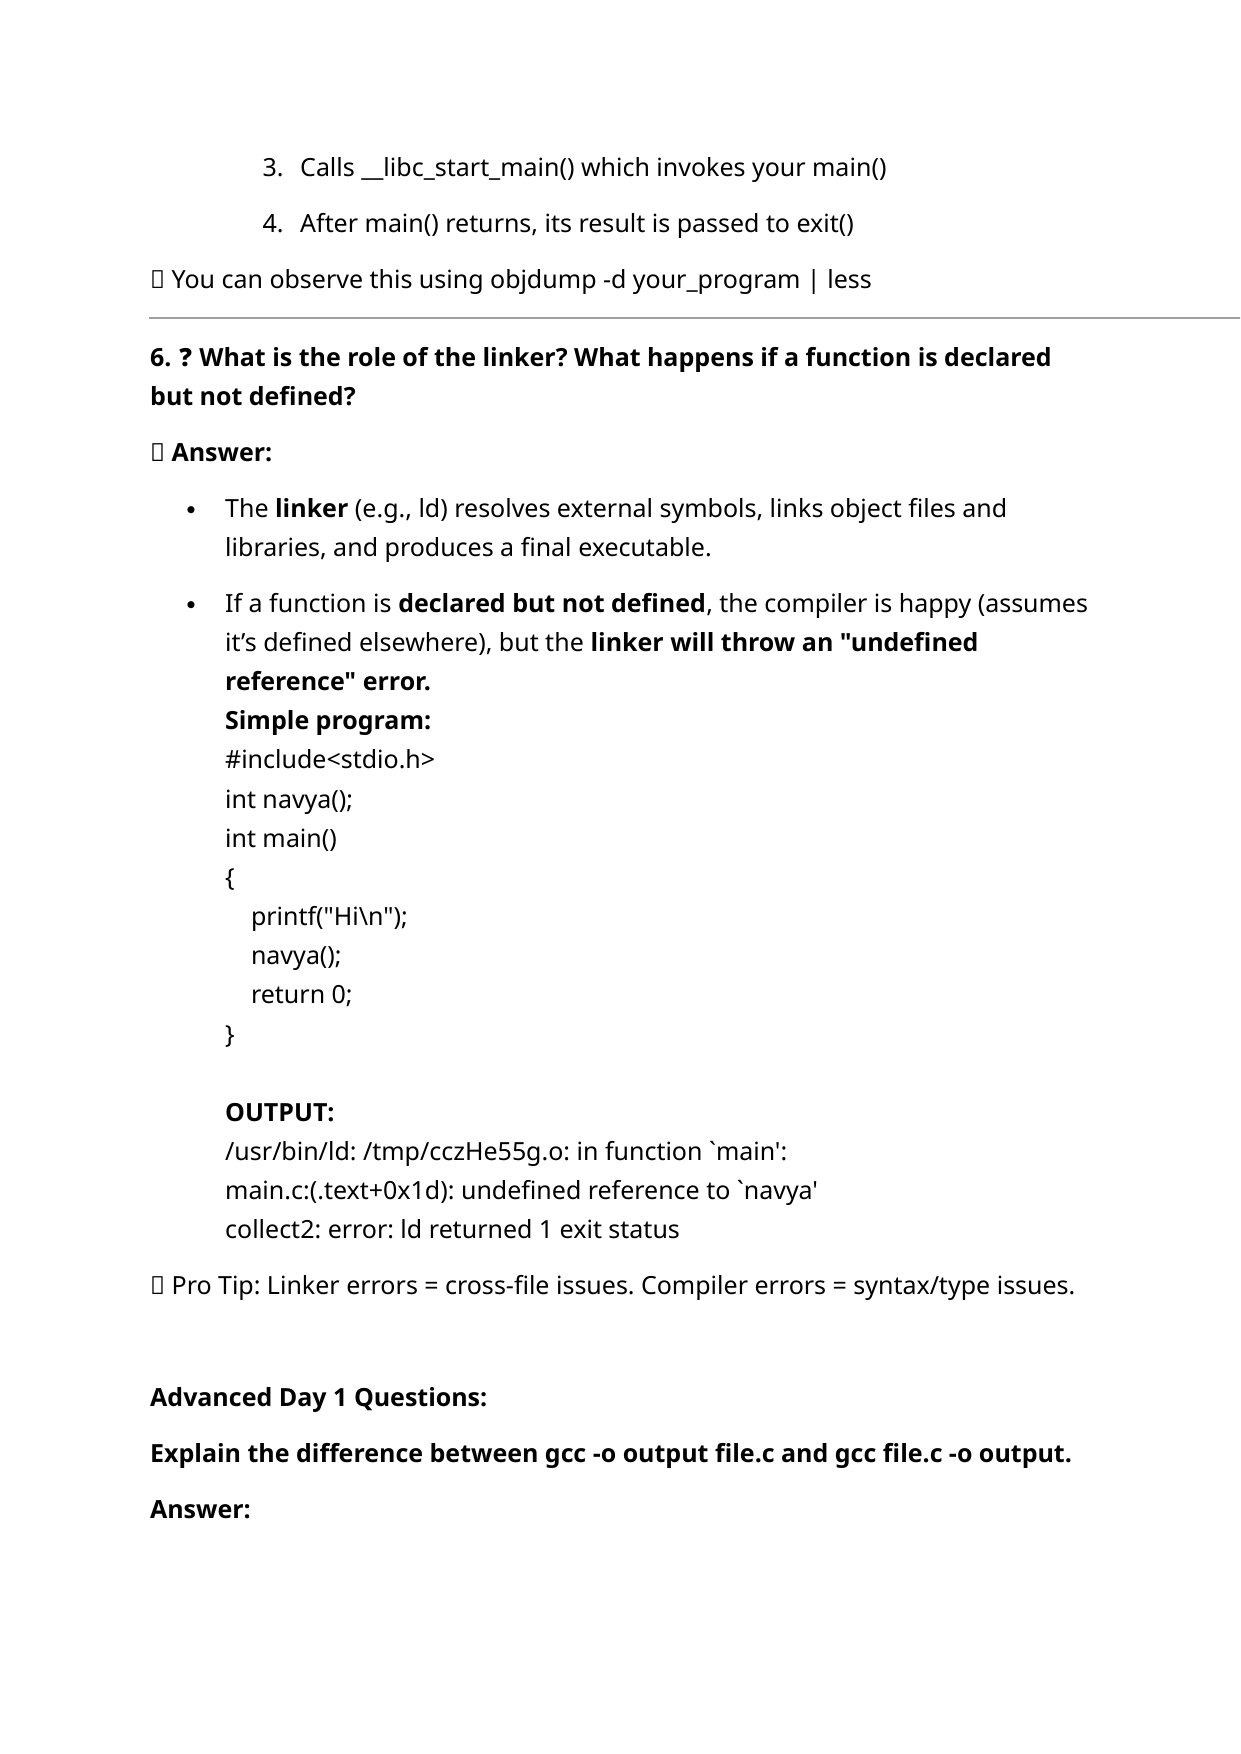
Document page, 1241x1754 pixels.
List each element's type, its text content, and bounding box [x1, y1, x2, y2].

list Calls __libc_start_main() which invokes your main() [262, 150, 1090, 184]
text 🧠 Pro Tip: Linker errors = cross-file issues. Compiler errors = syntax/type issues. [150, 1268, 1090, 1302]
text Answer: [150, 1491, 1090, 1525]
text 🧠 You can observe this using objdump -d your_program | less [150, 262, 1090, 296]
list If a function is declared but not defined, the compiler is happy (assumes it’s defined elsewhere), but the linker will throw an "undefined reference" error. Simple program: #include<stdio.h> int navya(); int main() { printf("Hi\n"); navya(); return 0; } OUTPUT: /usr/bin/ld: /tmp/cczHe55g.o: in function `main': main.c:(.text+0x1d): undefined reference to `navya' collect2: error: ld returned 1 exit status [187, 585, 1090, 1246]
list After main() returns, its result is passed to exit() [262, 206, 1090, 240]
text Advanced Day 1 Questions: [150, 1379, 1090, 1414]
list The linker (e.g., ld) resolves external symbols, links object files and libraries, and produces a final executable. [187, 490, 1090, 564]
text Explain the difference between gcc -o output file.c and gcc file.c -o output. [150, 1435, 1090, 1469]
text ✅ Answer: [150, 434, 1090, 469]
text 6. ❓ What is the role of the linker? What happens if a function is declared but not defined? [150, 339, 1090, 413]
